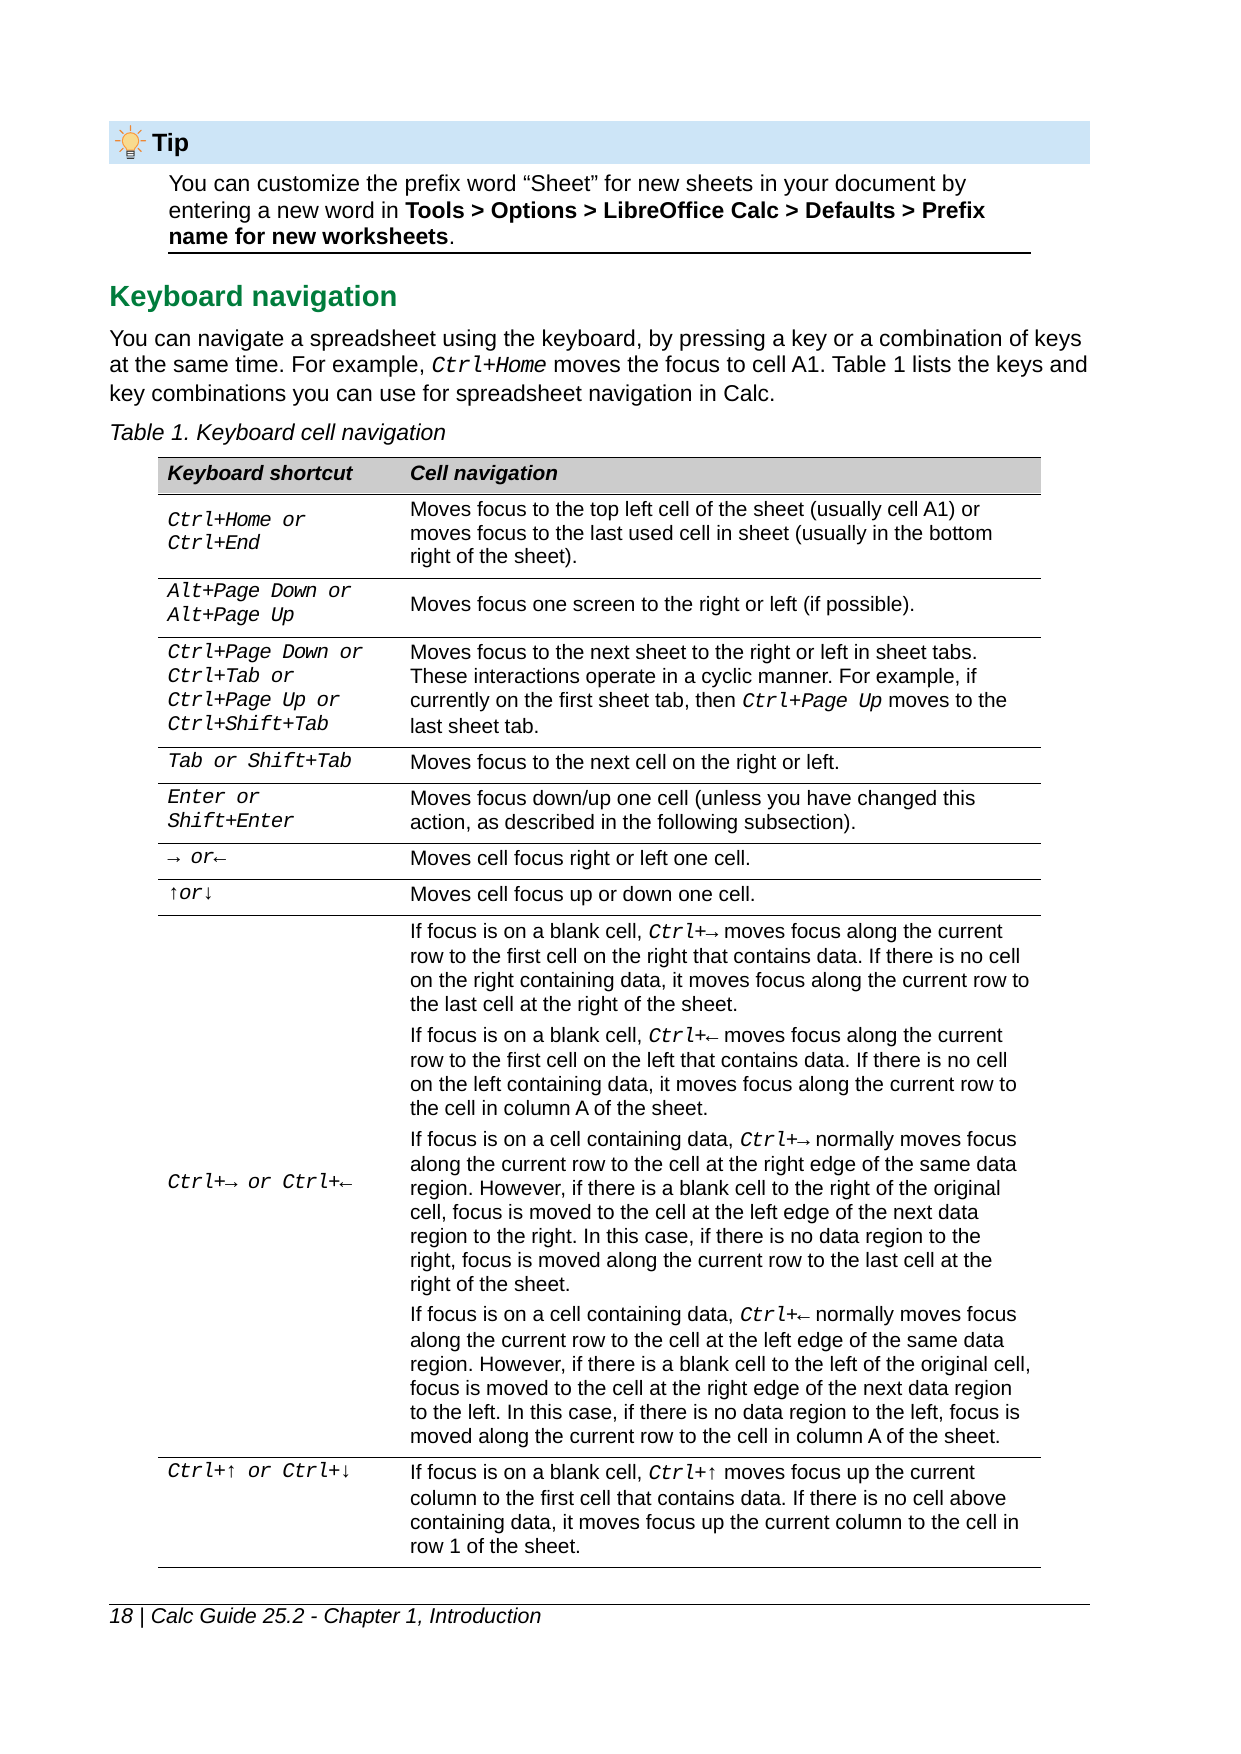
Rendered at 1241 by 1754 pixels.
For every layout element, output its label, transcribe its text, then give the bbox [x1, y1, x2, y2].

table_cell ↑or↓ [158, 880, 401, 915]
subtitle Keyboard navigation [109, 279, 1090, 313]
table_cell Alt+Page Down or Alt+Page Up [158, 579, 401, 637]
table_cell Moves focus to the next sheet to the right or left in sheet tabs. These interactions operate in a cyclic manner. For example, if currently on the first sheet tab, then Ctrl+Page Up moves to the last sheet tab. [401, 638, 1041, 747]
table_cell Moves focus down/up one cell (unless you have changed this action, as described in the following subsection). [401, 784, 1041, 843]
table_cell Moves cell focus right or left one cell. [401, 844, 1041, 879]
table_cell If focus is on a blank cell, Ctrl+→ moves focus along the current row to the first cell on the right that contains data. If there is no cell on the right containing data, it moves focus along the current row to the last cell at the right of the sheet. If focus is on a blank cell, Ctrl+← moves focus along the current row to the first cell on the left that contains data. If there is no cell on the left containing data, it moves focus along the current row to the cell in column A of the sheet. If focus is on a cell containing data, Ctrl+→ normally moves focus along the current row to the cell at the right edge of the same data region. However, if there is a blank cell to the right of the original cell, focus is moved to the cell at the left edge of the next data region to the right. In this case, if there is no data region to the right, focus is moved along the current row to the last cell at the right of the sheet. If focus is on a cell containing data, Ctrl+← normally moves focus along the current row to the cell at the left edge of the same data region. However, if there is a blank cell to the left of the original cell, focus is moved to the cell at the right edge of the next data region to the left. In this case, if there is no data region to the left, focus is moved along the current row to the cell in column A of the sheet. [401, 916, 1041, 1457]
subtitle Tip [109, 121, 1090, 164]
text Table 1. Keyboard cell navigation [109, 418, 1090, 445]
table_cell Ctrl+→ or Ctrl+← [158, 916, 401, 1457]
table_cell Ctrl+↑ or Ctrl+↓ [158, 1458, 401, 1567]
table_cell Ctrl+Home or Ctrl+End [158, 495, 401, 577]
table_cell Moves cell focus up or down one cell. [401, 880, 1041, 915]
table_cell Tab or Shift+Tab [158, 748, 401, 783]
table_cell Moves focus to the top left cell of the sheet (usually cell A1) or moves focus to the last used cell in sheet (usually in the bottom right of the sheet). [401, 495, 1041, 577]
table_cell Ctrl+Page Down or Ctrl+Tab or Ctrl+Page Up or Ctrl+Shift+Tab [158, 638, 401, 747]
text You can navigate a spreadsheet using the keyboard, by pressing a key or a combination of keys at the same time. For example, Ctrl+Home moves the focus to cell A1. Table 1 lists the keys and key combinations you can use for spreadsheet navigation in Calc. [109, 325, 1090, 406]
table_cell Moves focus one screen to the right or left (if possible). [401, 579, 1041, 637]
table_cell If focus is on a blank cell, Ctrl+↑ moves focus up the current column to the first cell that contains data. If there is no cell above containing data, it moves focus up the current column to the cell in row 1 of the sheet. [401, 1458, 1041, 1567]
table_header Cell navigation [401, 458, 1041, 493]
table_cell Enter or Shift+Enter [158, 784, 401, 843]
table_cell → or← [158, 844, 401, 879]
table_header Keyboard shortcut [158, 458, 401, 493]
table_cell Moves focus to the next cell on the right or left. [401, 748, 1041, 783]
text You can customize the prefix word “Sheet” for new sheets in your document by entering a new word in Tools > Options > LibreOffice Calc > Defaults > Prefix name for new worksheets. [168, 170, 1031, 252]
